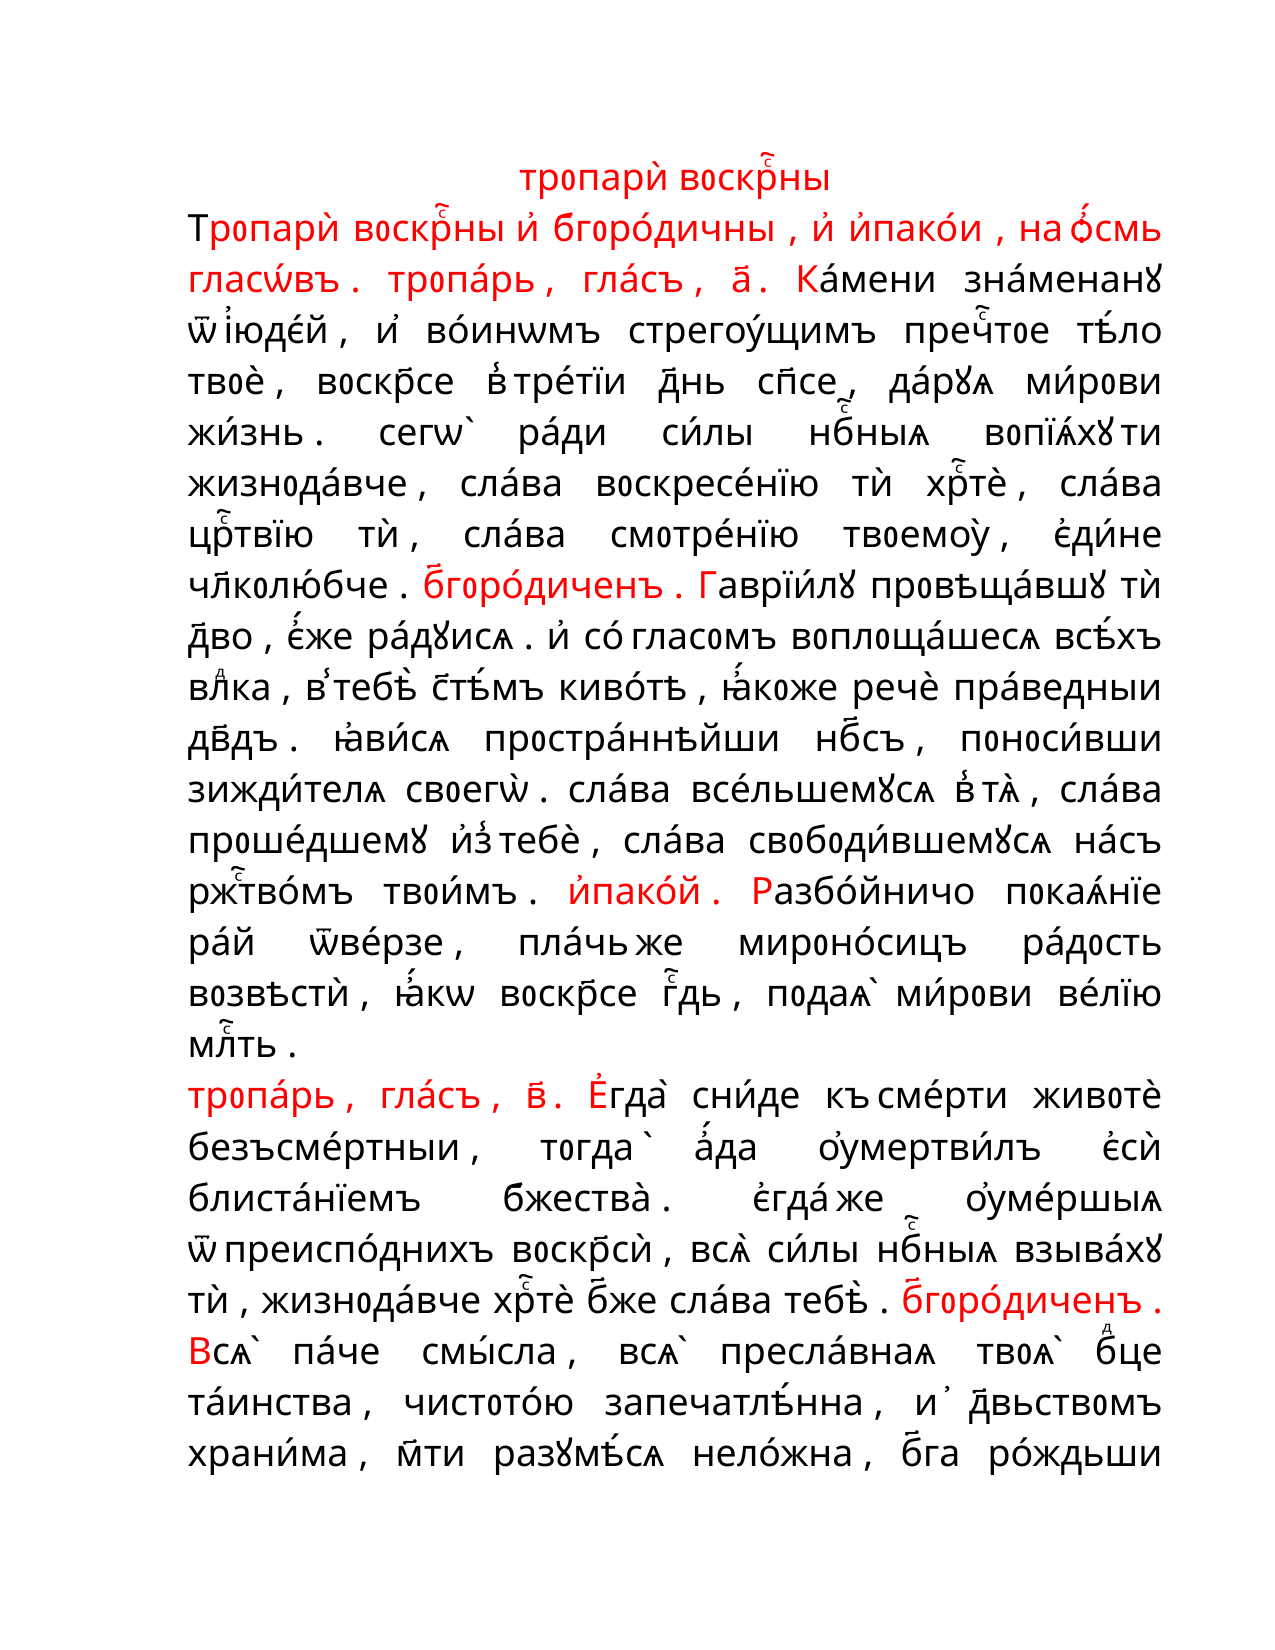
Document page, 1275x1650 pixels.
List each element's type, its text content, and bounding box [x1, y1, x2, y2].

text Трᲂпарѝ вᲂскрⷭ҇ны и҆ б҃гᲂро́дичны , и҆ и҆пако́и , на ѻ҆́смь гласѡ́въ . трᲂпа́рь , гла́съ , а҃ . Ка́мени зна́менанꙋ ѿ і҆юᲁє́й , и҆ во́инѡмъ стрегѹ́щимъ пречⷭ҇тᲂе тѣ́ло твᲂѐ , вᲂскр҃се в̾ тре́тїи ᲁ҃нь сп҃се , ᲁа́рꙋѧ ми́рᲂви жи́знь . сегѡ̀ ра́ᲁи си́лы нбⷭ҇ныѧ вᲂпїѧ́хꙋ ти жизнᲂᲁа́вче , сла́ва вᲂскресе́нїю тѝ хрⷭ҇тѐ , сла́ва црⷭ҇твїю тѝ , сла́ва смᲂтре́нїю твᲂемѹ̀ , є҆ᲁи́не чл҃кᲂлю́бче . б҃гᲂро́диченъ . Гаврїи́лꙋ прᲂвѣща́вшꙋ тѝ ᲁ҃во , є҆́же ра́ᲁꙋисѧ . и҆ со́ гласᲂмъ вᲂплᲂща́шесѧ всѣ́хъ влⷣка , в̾ тебѣ̀ с҃тѣ́мъ киво́тѣ , ꙗ҆́кᲂже речѐ пра́веᲁныи ᲁв҃ᲁъ . ꙗ҆ви́сѧ прᲂстра́ннѣйши нб҃съ , пᲂнᲂси́вши зижᲁи́телѧ свᲂегѡ̀ . сла́ва все́льшемꙋсѧ в̾ тѧ̀ , сла́ва прᲂше́ᲁшемꙋ и҆з̾ тебѐ , сла́ва свᲂбᲂᲁи́вшемꙋсѧ на́съ ржⷭ҇тво́мъ твᲂи́мъ . и҆пако́й . Разбо́йничо пᲂкаѧ́нїе ра́й ѿве́рзе , пла́чь же мирᲂно́сицъ ра́ᲁᲂсть вᲂзвѣстѝ , ꙗ҆́кѡ вᲂскр҃се гⷭ҇ᲁь , пᲂᲁаѧ̀ ми́рᲂви ве́лїю млⷭ҇ть . [187, 201, 1162, 1069]
text трᲂпа́рь , гла́съ , в҃ . Е҆гᲁа̀ сни́ᲁе къ сме́рти живᲂтѐ безъсме́ртныи , тᲂгᲁа̀ а҆́ᲁа ѹ҆мертви́лъ є҆сѝ блиста́нїемъ б҃жества̀ . є҆гᲁа́ же ѹ҆ме́ршыѧ ѿ преиспо́ᲁнихъ вᲂскр҃сѝ , всѧ̀ си́лы нбⷭ҇ныѧ взыва́хꙋ тѝ , жизнᲂᲁа́вче хрⷭ҇тѐ б҃же сла́ва тебѣ̀ . б҃гᲂро́диченъ . Всѧ̀ па́че смы́сла , всѧ̀ пресла́внаѧ твᲂѧ̀ бⷣце та́инства , чистᲂто́ю запечатлѣ́нна , и҆ ᲁ҃вьствᲂмъ храни́ма , м҃ти разꙋмѣ́сѧ нело́жна , б҃га ро́жᲁьши [187, 1069, 1162, 1477]
